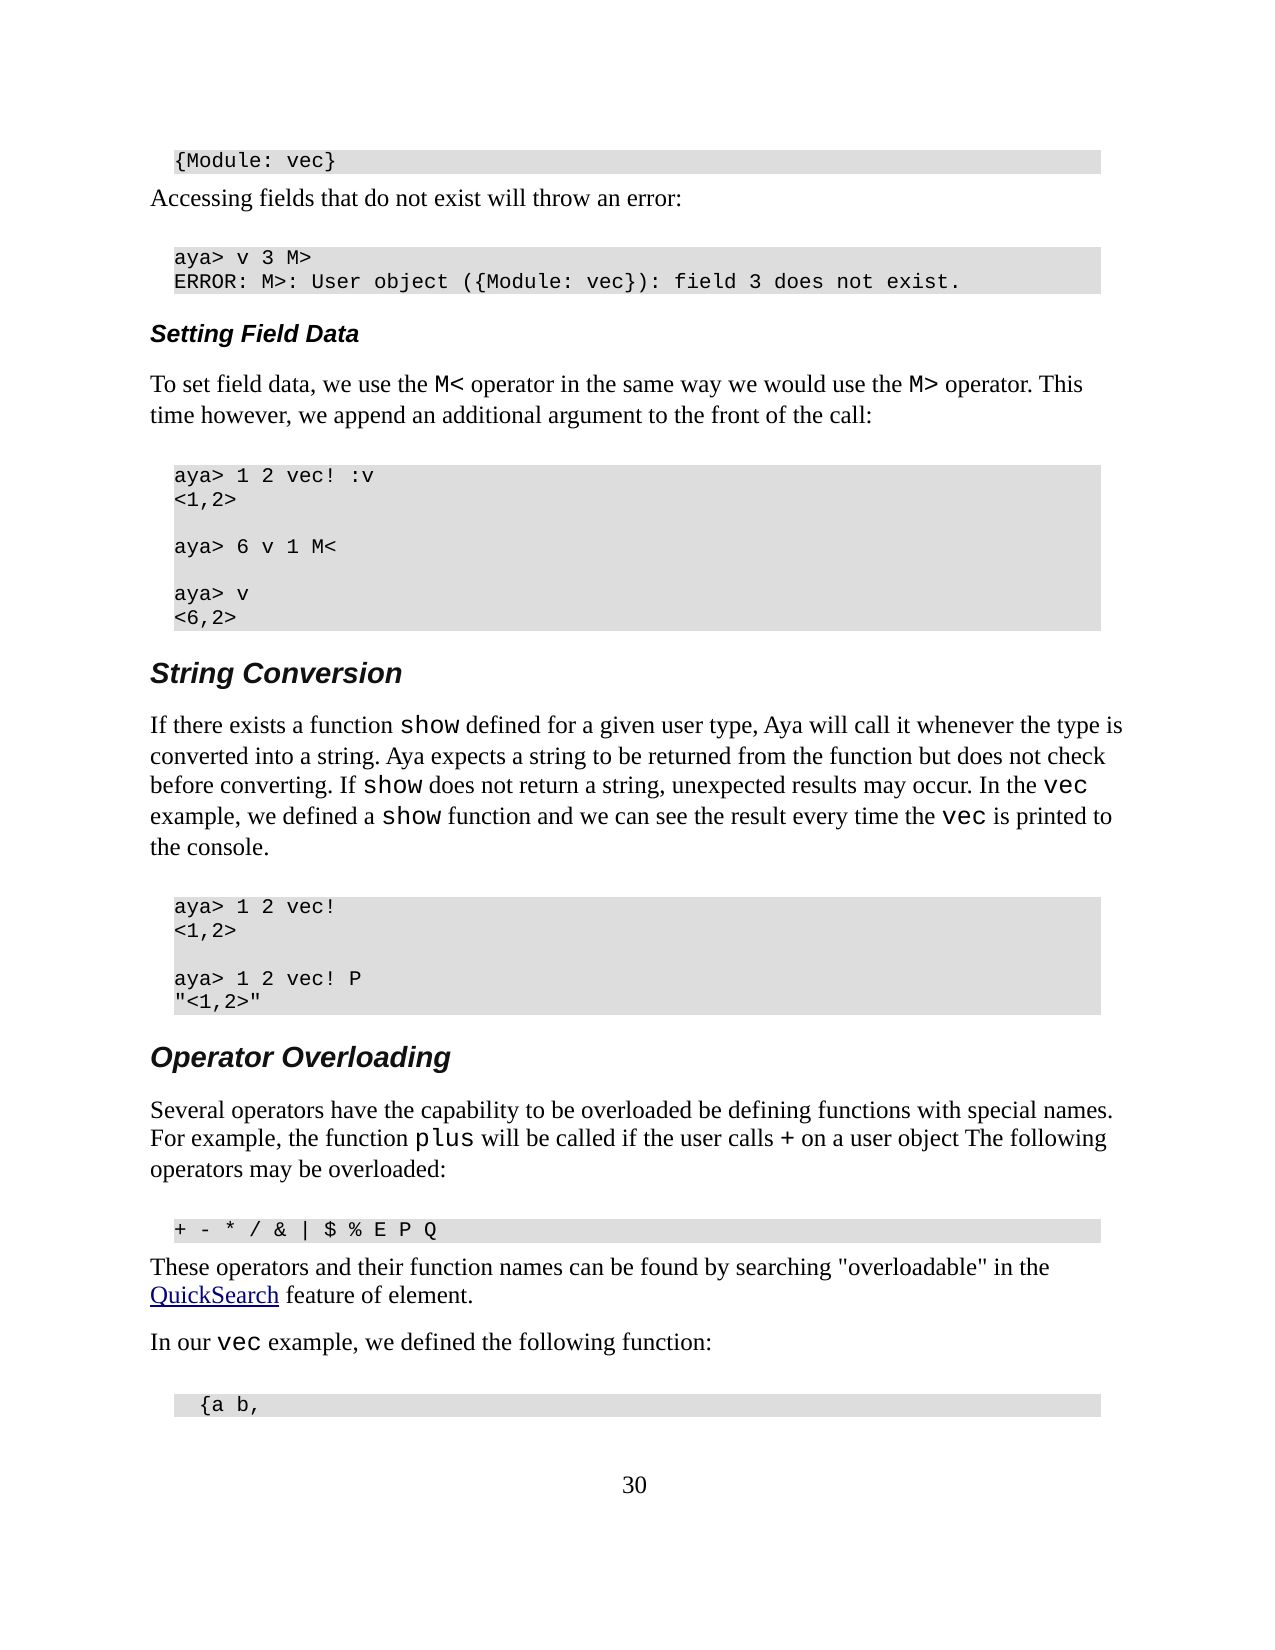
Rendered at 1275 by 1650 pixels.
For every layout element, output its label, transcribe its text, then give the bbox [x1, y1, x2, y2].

text If there exists a function show defined for a given user type, Aya will call it whenever the type is converted into a string. Aya expects a string to be returned from the function but does not check before converting. If show does not return a string, unexpected results may occur. In the vec example, we defined a show function and we can see the result every time the vec is printed to the console. [150, 711, 1125, 861]
text aya> v [174, 583, 1101, 607]
text aya> 1 2 vec! :v [174, 465, 1101, 489]
text aya> 6 v 1 M< [174, 536, 1101, 560]
text aya> 1 2 vec! [174, 897, 1101, 920]
text + - * / & | $ % E P Q [174, 1219, 1101, 1243]
text <1,2> [174, 920, 1101, 944]
subtitle Setting Field Data [150, 319, 1125, 348]
text <1,2> [174, 489, 1101, 512]
text ERROR: M>: User object ({Module: vec}): field 3 does not exist. [174, 271, 1101, 294]
text <6,2> [174, 607, 1101, 631]
subtitle String Conversion [150, 656, 1125, 689]
text "<1,2>" [174, 991, 1101, 1015]
text aya> 1 2 vec! P [174, 967, 1101, 991]
text {Module: vec} [174, 150, 1101, 174]
text Several operators have the capability to be overloaded be defining functions with special names. For example, the function plus will be called if the user calls + on a user object The following operators may be overloaded: [150, 1095, 1125, 1183]
subtitle Operator Overloading [150, 1040, 1125, 1073]
text To set field data, we use the M< operator in the same way we would use the M> operator. This time however, we append an additional argument to the front of the call: [150, 369, 1125, 429]
text In our vec example, we defined the following function: [150, 1327, 1125, 1358]
text These operators and their function names can be found by searching "overloadable" in the QuickSearch feature of element. [150, 1252, 1125, 1309]
text {a b, [174, 1394, 1101, 1417]
text Accessing fields that do not exist will throw an error: [150, 183, 1125, 211]
text aya> v 3 M> [174, 247, 1101, 271]
